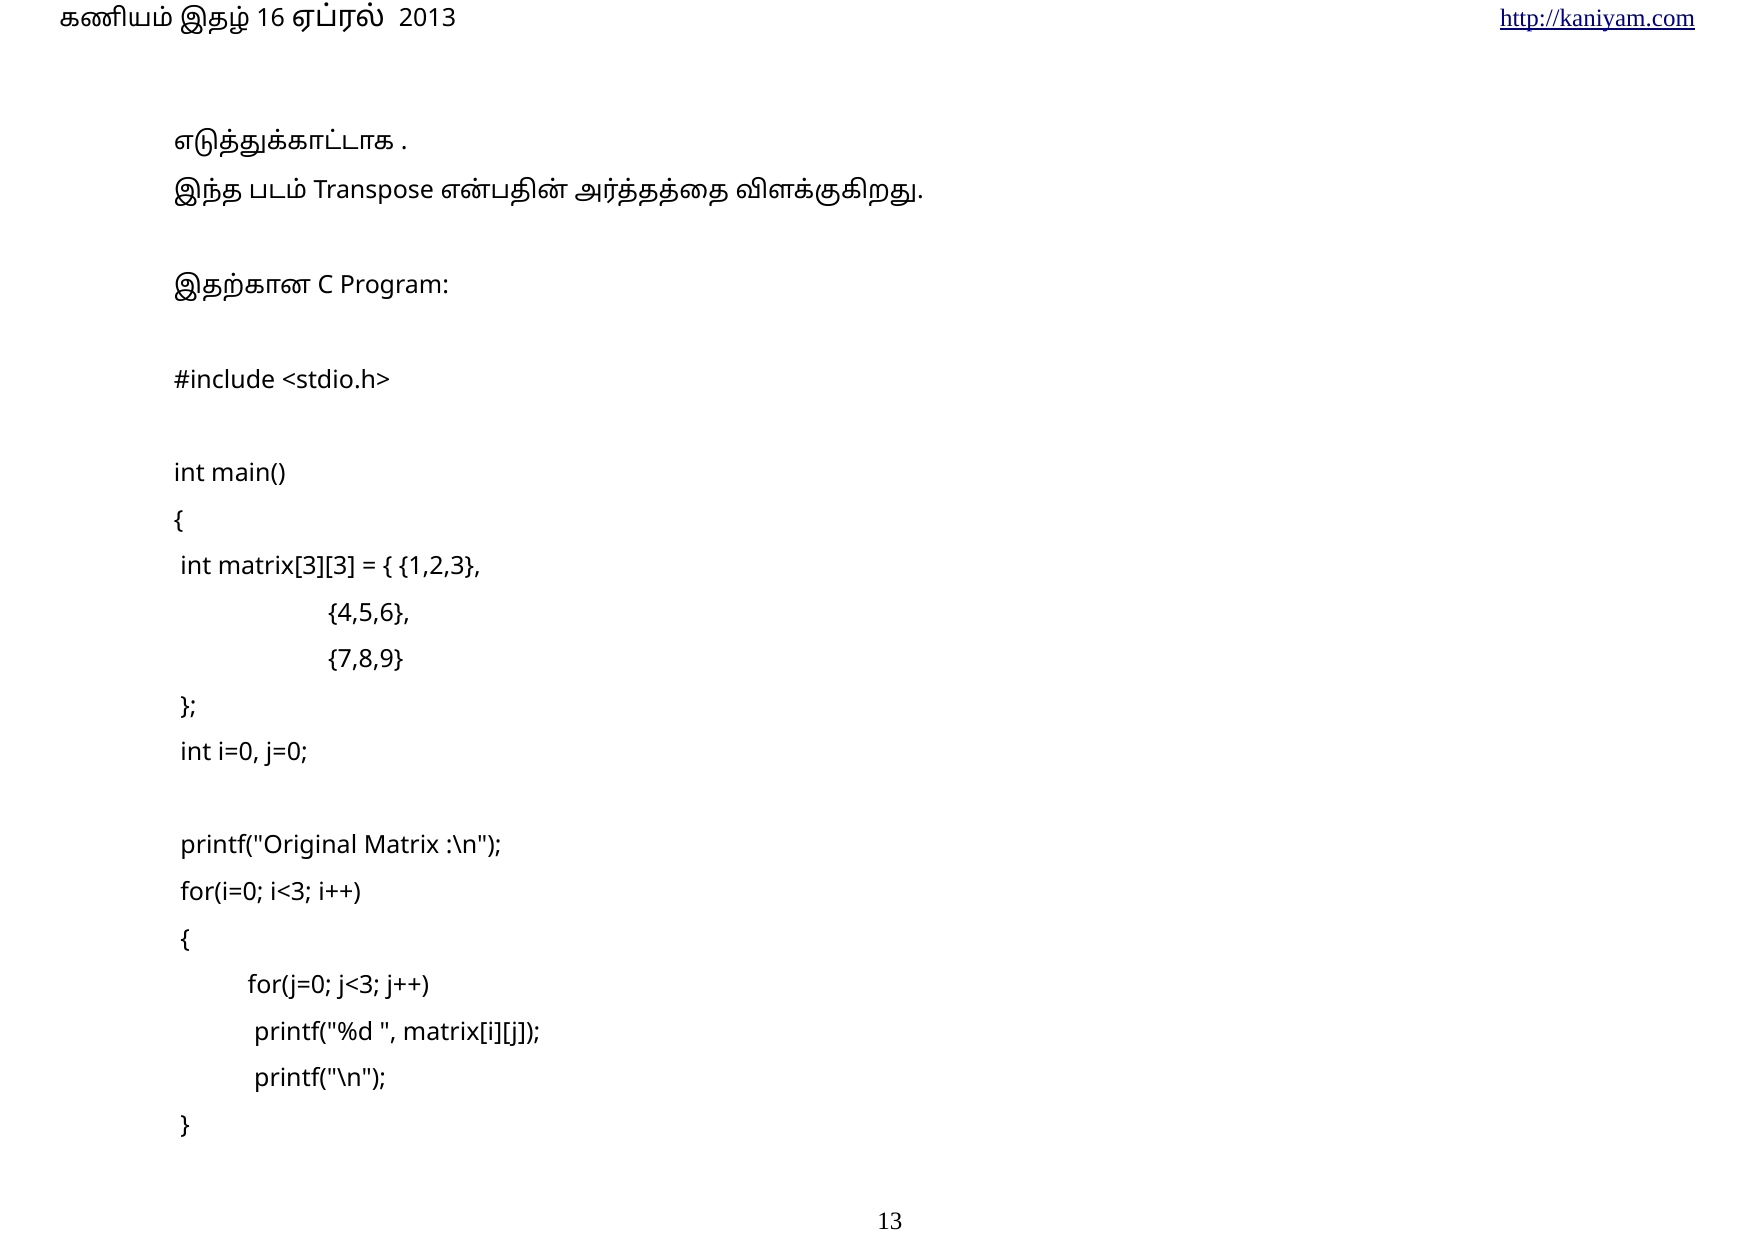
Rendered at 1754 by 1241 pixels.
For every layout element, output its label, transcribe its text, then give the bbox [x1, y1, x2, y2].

text }; [174, 687, 1695, 722]
text {7,8,9} [174, 641, 1695, 675]
text எடுத்துக்காட்டாக . [174, 128, 1695, 159]
text printf("\n"); [174, 1060, 1695, 1094]
text #include <stdio.h> [174, 362, 1695, 396]
text int i=0, j=0; [174, 734, 1695, 768]
text printf("%d ", matrix[i][j]); [174, 1013, 1695, 1047]
text int main() [174, 455, 1695, 489]
text for(j=0; j<3; j++) [174, 967, 1695, 1001]
text {4,5,6}, [174, 594, 1695, 628]
text இந்த படம் Transpose என்பதின் அர்த்தத்தை விளக்குகிறது. [174, 171, 1695, 207]
text { [174, 501, 1695, 535]
text { [174, 920, 1695, 954]
text இதற்கான C Program: [174, 266, 1695, 302]
text int matrix[3][3] = { {1,2,3}, [174, 548, 1695, 582]
text printf("Original Matrix :\n"); [174, 827, 1695, 861]
text for(i=0; i<3; i++) [174, 874, 1695, 908]
text } [174, 1107, 1695, 1141]
